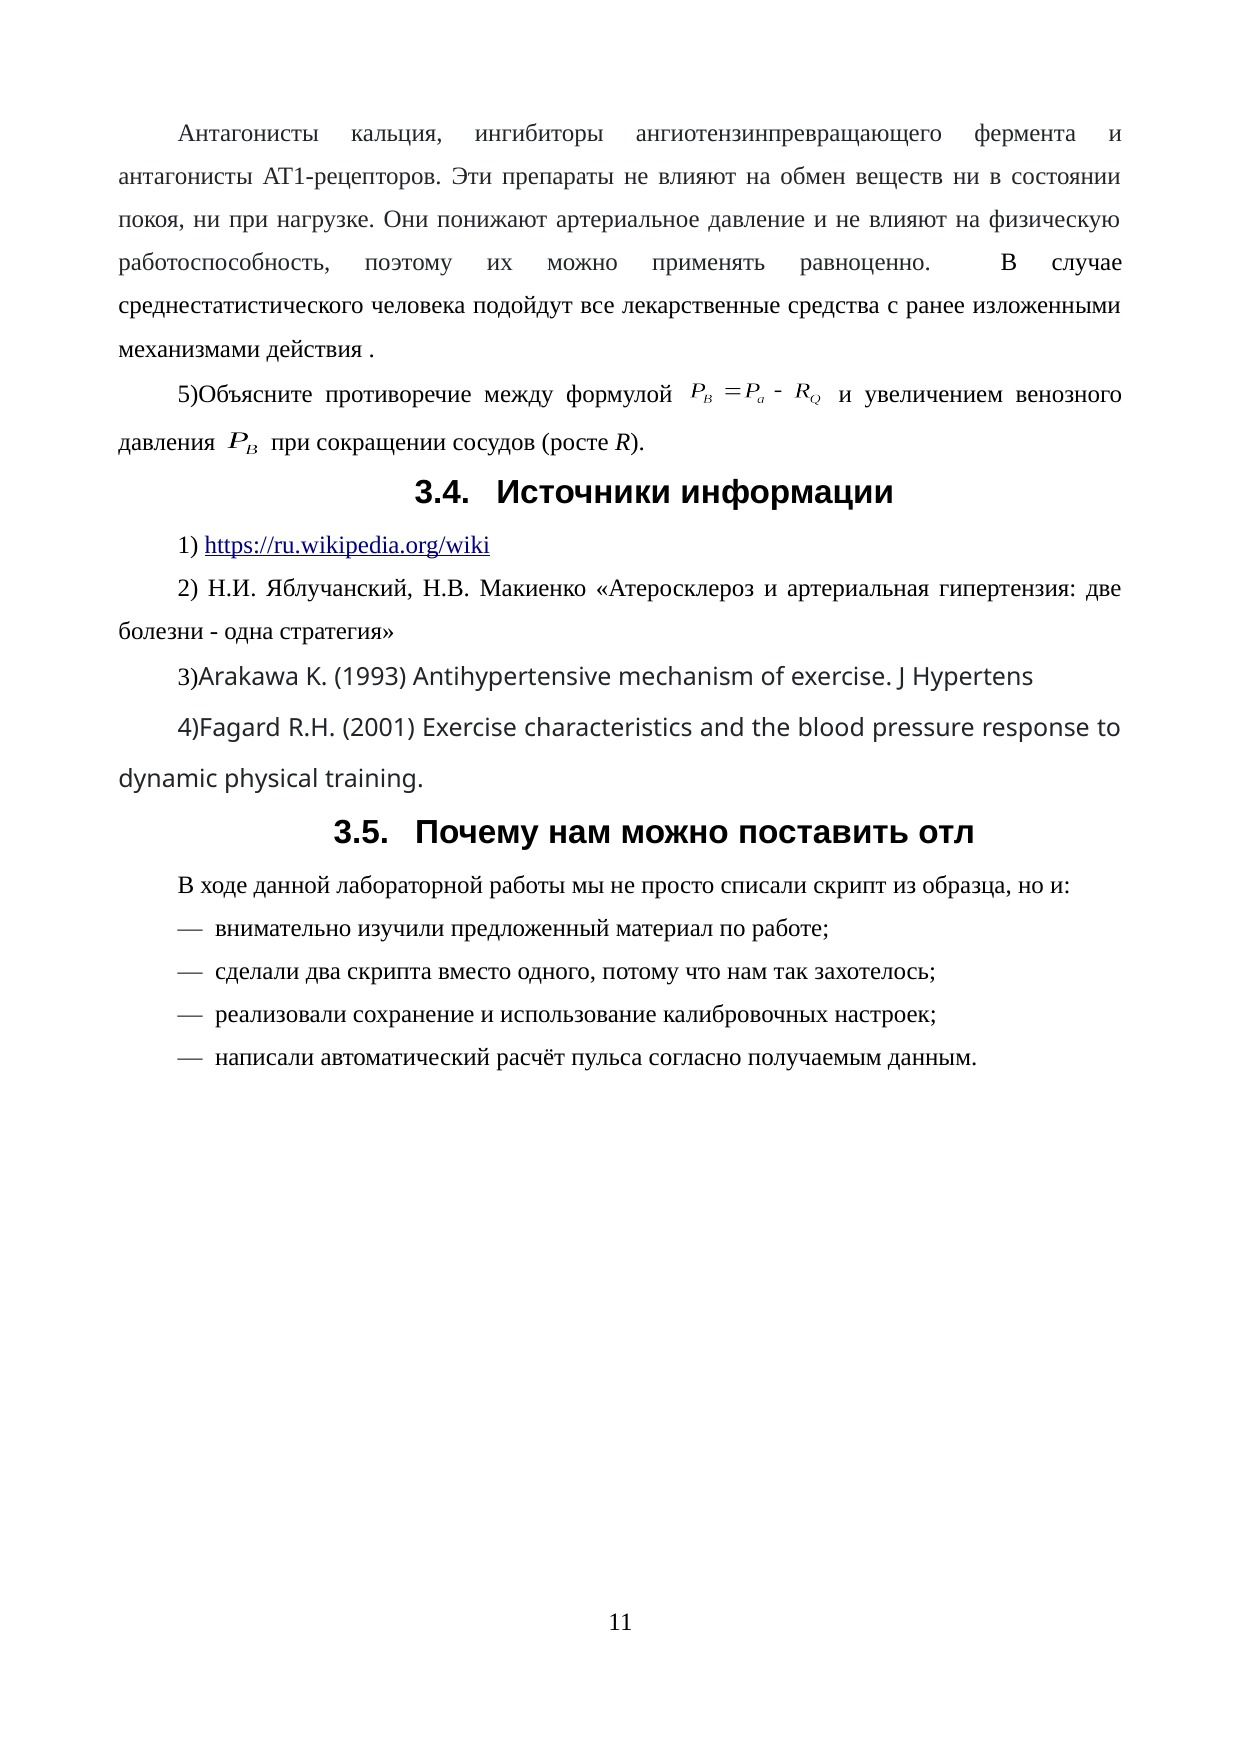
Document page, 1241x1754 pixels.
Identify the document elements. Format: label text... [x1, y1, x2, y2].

subtitle Источники информации [118, 472, 1122, 511]
text — сделали два скрипта вместо одного, потому что нам так захотелось; [118, 956, 1122, 985]
text — написали автоматический расчёт пульса согласно получаемым данным. [118, 1042, 1122, 1071]
subtitle Почему нам можно поставить отл [118, 812, 1122, 851]
text В ходе данной лабораторной работы мы не просто списали скрипт из образца, но и: [118, 870, 1122, 898]
text — реализовали сохранение и использование калибровочных настроек; [118, 999, 1122, 1028]
text 3)Arakawa K. (1993) Antihypertensive mechanism of exercise. J Hypertens [118, 659, 1122, 693]
text — внимательно изучили предложенный материал по работе; [118, 913, 1122, 942]
text Антагонисты кальция, ингибиторы ангиотензинпревращающего фермента и антагонисты AT1-рецепторов. Эти препараты не влияют на обмен веществ ни в состоянии покоя, ни при нагрузке. Они понижают артериальное давление и не влияют на физическую работоспособность, поэтому их можно применять равноценно. В случае среднестатистического человека подойдут все лекарственные средства с ранее изложенными механизмами действия . [118, 118, 1122, 362]
text 5)Объясните противоречие между формулой и увеличением венозного давления при сокращении сосудов (росте R). [118, 377, 1122, 458]
text 4)Fagard R.H. (2001) Exercise characteristics and the blood pressure response to dynamic physical training. [118, 710, 1122, 795]
text 2) Н.И. Яблучанский, Н.В. Макиенко «Атеросклероз и артериальная гипертензия: две болезни - одна стратегия» [118, 573, 1122, 645]
text 1) https://ru.wikipedia.org/wiki [118, 530, 1122, 558]
